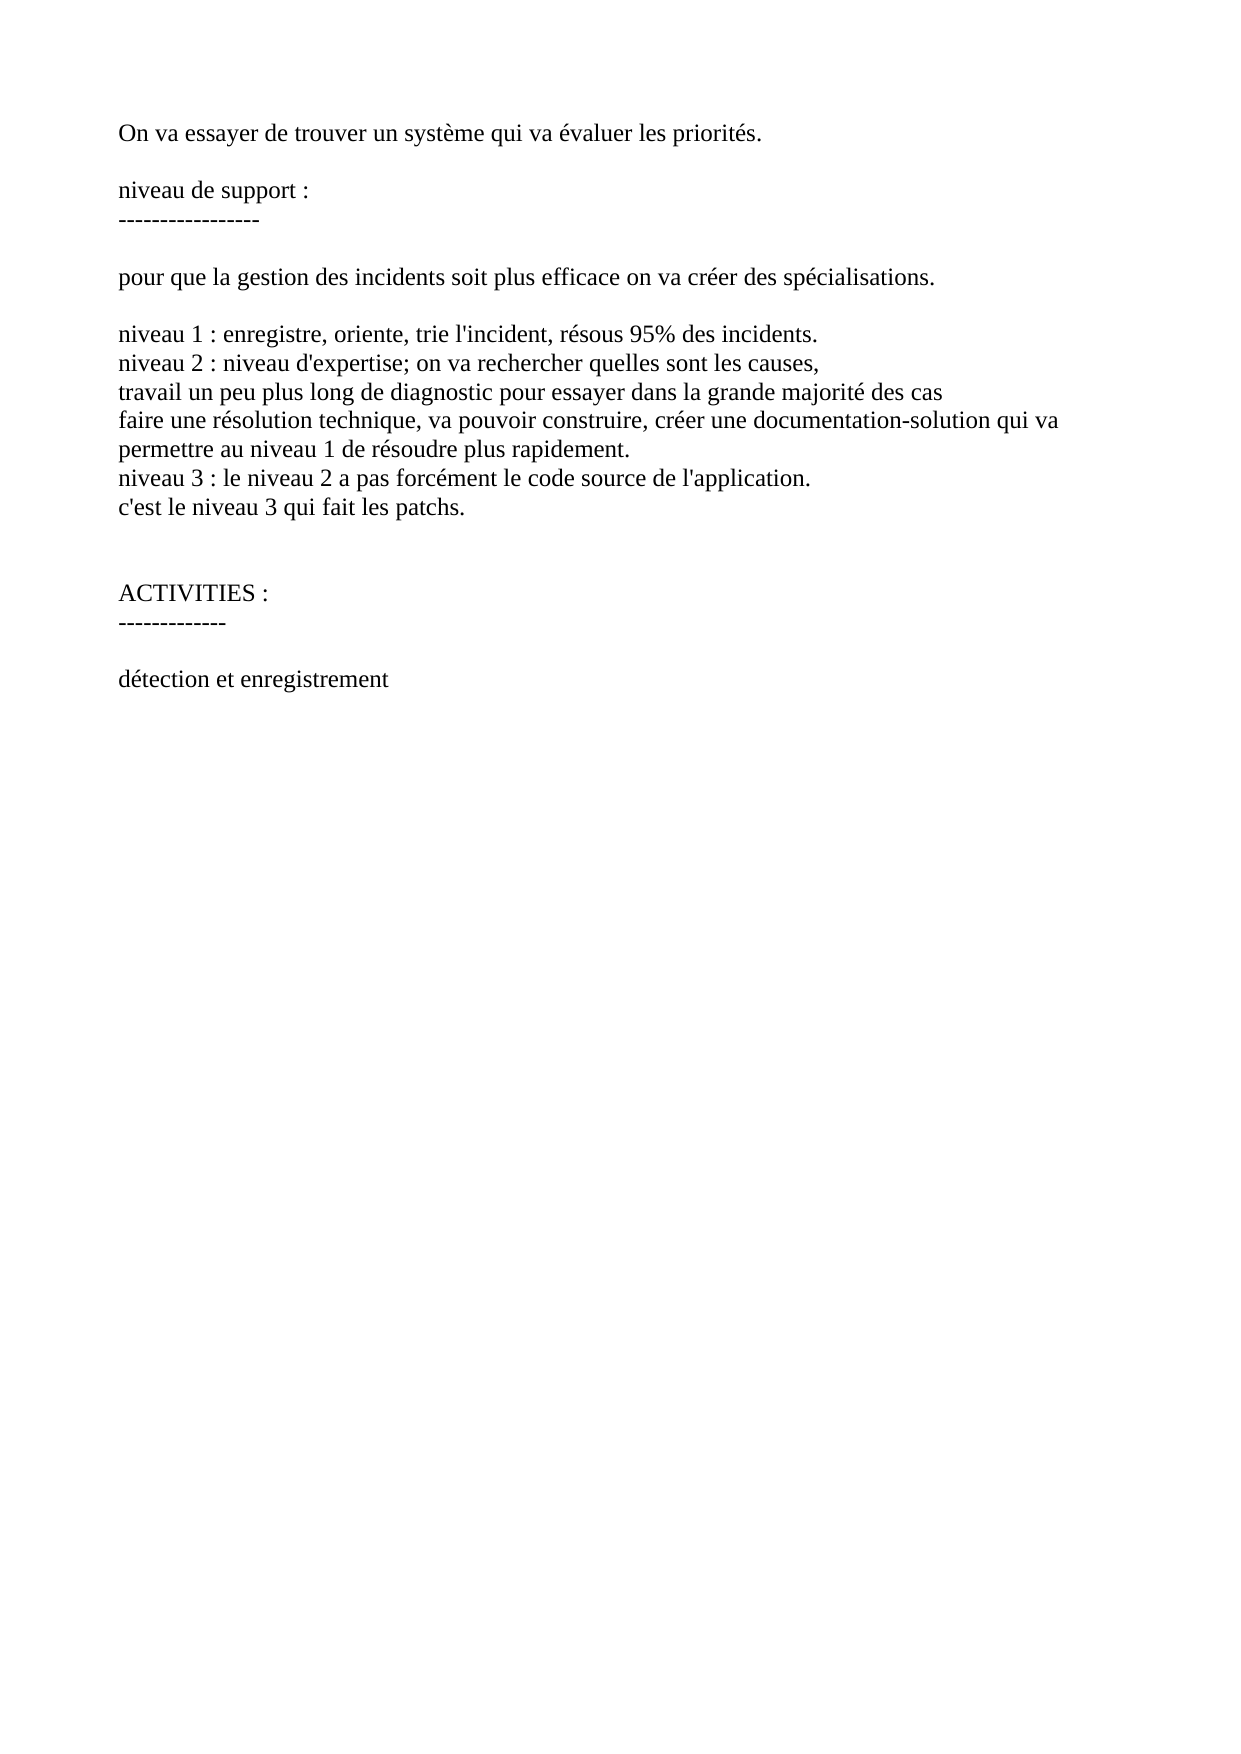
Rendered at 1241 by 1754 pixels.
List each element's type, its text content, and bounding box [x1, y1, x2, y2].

text ------------- [118, 607, 1122, 636]
text niveau 3 : le niveau 2 a pas forcément le code source de l'application. [118, 463, 1122, 492]
text permettre au niveau 1 de résoudre plus rapidement. [118, 434, 1122, 463]
text niveau de support : [118, 176, 1122, 204]
text c'est le niveau 3 qui fait les patchs. [118, 492, 1122, 521]
text niveau 1 : enregistre, oriente, trie l'incident, résous 95% des incidents. [118, 319, 1122, 348]
text travail un peu plus long de diagnostic pour essayer dans la grande majorité des cas [118, 377, 1122, 406]
text faire une résolution technique, va pouvoir construire, créer une documentation-solution qui va [118, 406, 1122, 434]
text détection et enregistrement [118, 664, 1122, 693]
text niveau 2 : niveau d'expertise; on va rechercher quelles sont les causes, [118, 348, 1122, 377]
text On va essayer de trouver un système qui va évaluer les priorités. [118, 118, 1122, 147]
text ----------------- [118, 204, 1122, 233]
text ACTIVITIES : [118, 578, 1122, 607]
text pour que la gestion des incidents soit plus efficace on va créer des spécialisations. [118, 262, 1122, 291]
